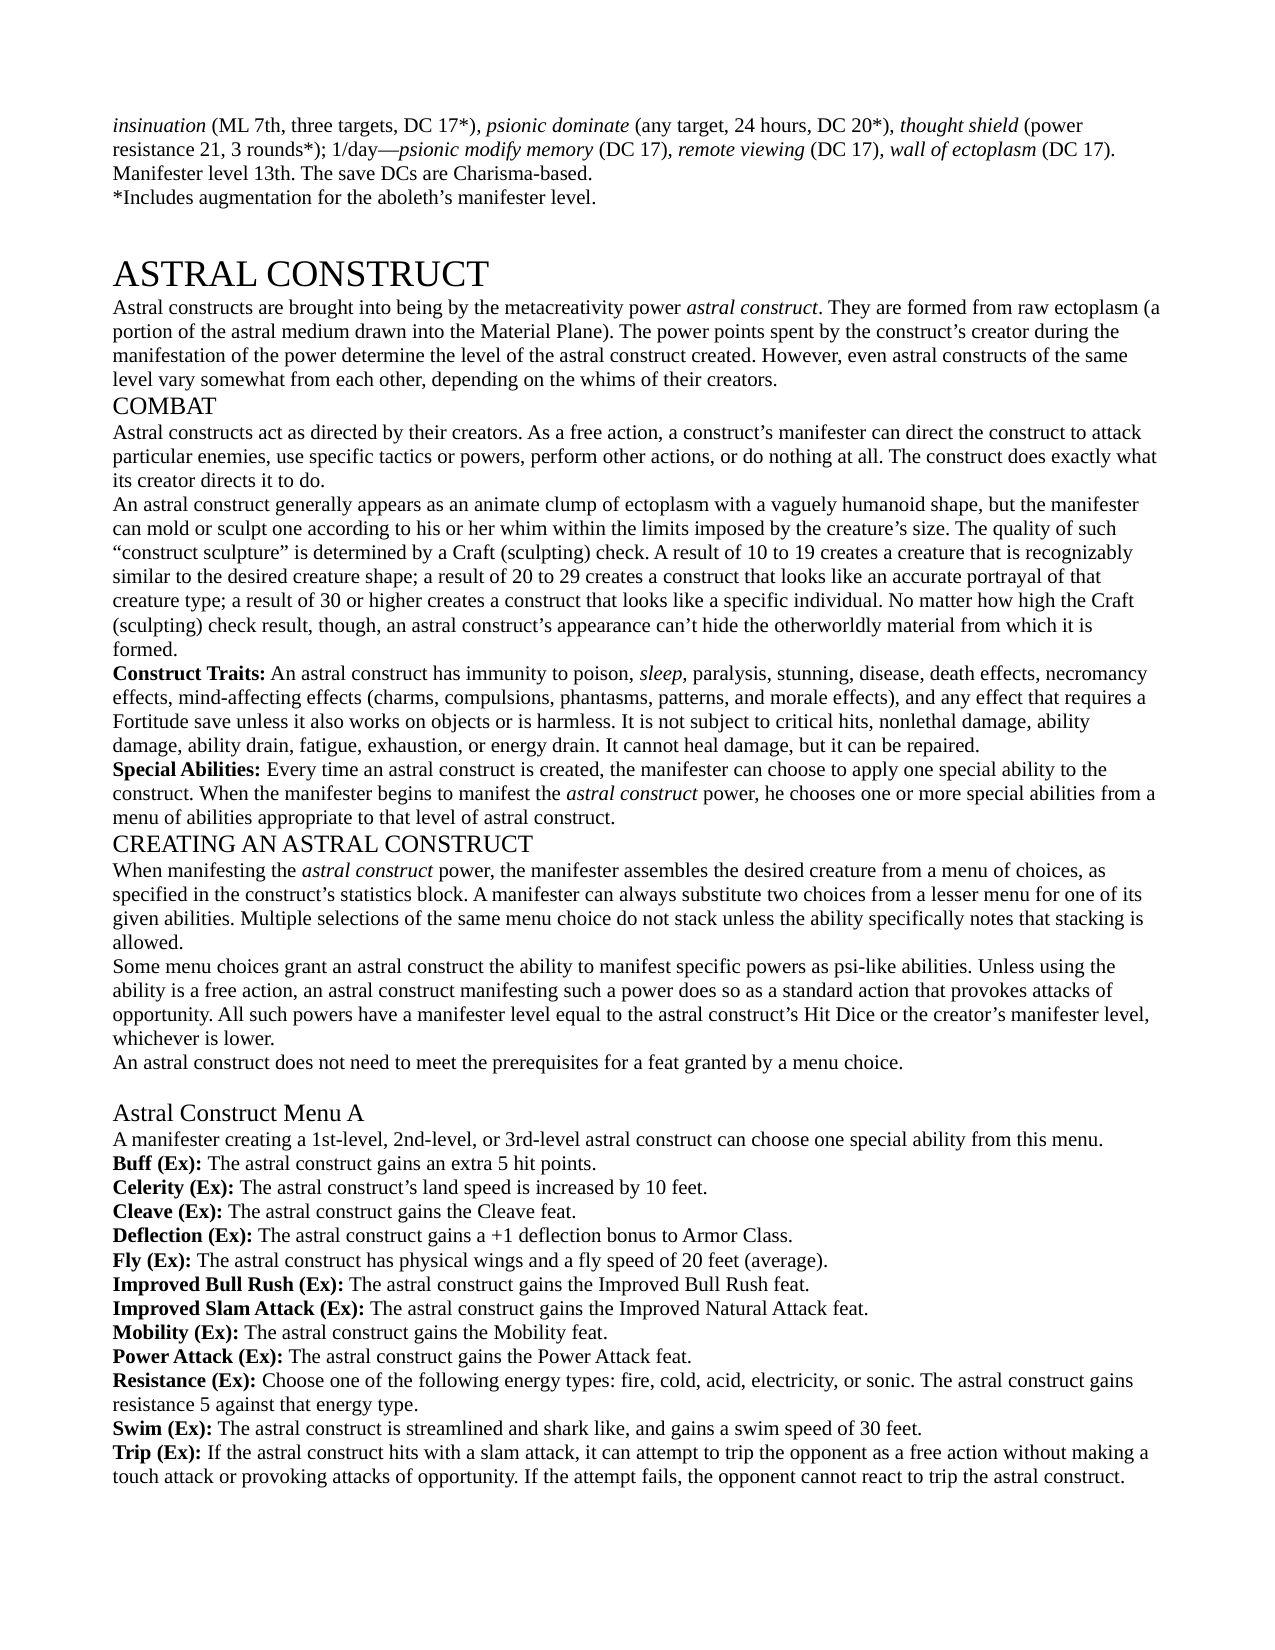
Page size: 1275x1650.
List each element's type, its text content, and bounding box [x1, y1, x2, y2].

text Some menu choices grant an astral construct the ability to manifest specific powers as psi-like abilities. Unless using the ability is a free action, an astral construct manifesting such a power does so as a standard action that provokes attacks of opportunity. All such powers have a manifester level equal to the astral construct’s Hit Dice or the creator’s manifester level, whichever is lower. [112, 954, 1162, 1050]
text Cleave (Ex): The astral construct gains the Cleave feat. [112, 1199, 1162, 1223]
text Manifester level 13th. The save DCs are Charisma-based. [112, 161, 1162, 185]
text Trip (Ex): If the astral construct hits with a slam attack, it can attempt to trip the opponent as a free action without making a touch attack or provoking attacks of opportunity. If the attempt fails, the opponent cannot react to trip the astral construct. [112, 1440, 1162, 1488]
text Construct Traits: An astral construct has immunity to poison, sleep, paralysis, stunning, disease, death effects, necromancy effects, mind-affecting effects (charms, compulsions, phantasms, patterns, and morale effects), and any effect that requires a Fortitude save unless it also works on objects or is harmless. It is not subject to critical hits, nonlethal damage, ability damage, ability drain, fatigue, exhaustion, or energy drain. It cannot heal damage, but it can be repaired. [112, 661, 1162, 757]
text Buff (Ex): The astral construct gains an extra 5 hit points. [112, 1151, 1162, 1175]
text Celerity (Ex): The astral construct’s land speed is increased by 10 feet. [112, 1175, 1162, 1199]
text Swim (Ex): The astral construct is streamlined and shark like, and gains a swim speed of 30 feet. [112, 1416, 1162, 1440]
text When manifesting the astral construct power, the manifester assembles the desired creature from a menu of choices, as specified in the construct’s statistics block. A manifester can always substitute two choices from a lesser menu for one of its given abilities. Multiple selections of the same menu choice do not stack unless the ability specifically notes that stacking is allowed. [112, 858, 1162, 954]
text *Includes augmentation for the aboleth’s manifester level. [112, 185, 1162, 209]
text Improved Slam Attack (Ex): The astral construct gains the Improved Natural Attack feat. [112, 1296, 1162, 1320]
text An astral construct generally appears as an animate clump of ectoplasm with a vaguely humanoid shape, but the manifester can mold or sculpt one according to his or her whim within the limits imposed by the creature’s size. The quality of such “construct sculpture” is determined by a Craft (sculpting) check. A result of 10 to 19 creates a creature that is recognizably similar to the desired creature shape; a result of 20 to 29 creates a construct that looks like an accurate portrayal of that creature type; a result of 30 or higher creates a construct that looks like a specific individual. No matter how high the Craft (sculpting) check result, though, an astral construct’s appearance can’t hide the otherworldly material from which it is formed. [112, 492, 1162, 661]
text Deflection (Ex): The astral construct gains a +1 deflection bonus to Armor Class. [112, 1223, 1162, 1247]
subtitle COMBAT [112, 391, 1162, 420]
subtitle CREATING AN ASTRAL CONSTRUCT [112, 829, 1162, 858]
text Mobility (Ex): The astral construct gains the Mobility feat. [112, 1320, 1162, 1344]
text insinuation (ML 7th, three targets, DC 17*), psionic dominate (any target, 24 hours, DC 20*), thought shield (power resistance 21, 3 rounds*); 1/day—psionic modify memory (DC 17), remote viewing (DC 17), wall of ectoplasm (DC 17). [112, 112, 1162, 161]
subtitle Astral Construct Menu A [112, 1098, 1162, 1127]
text Astral constructs act as directed by their creators. As a free action, a construct’s manifester can direct the construct to attack particular enemies, use specific tactics or powers, perform other actions, or do nothing at all. The construct does exactly what its creator directs it to do. [112, 420, 1162, 492]
text Fly (Ex): The astral construct has physical wings and a fly speed of 20 feet (average). [112, 1247, 1162, 1272]
text Resistance (Ex): Choose one of the following energy types: fire, cold, acid, electricity, or sonic. The astral construct gains resistance 5 against that energy type. [112, 1368, 1162, 1416]
text Special Abilities: Every time an astral construct is created, the manifester can choose to apply one special ability to the construct. When the manifester begins to manifest the astral construct power, he chooses one or more special abilities from a menu of abilities appropriate to that level of astral construct. [112, 757, 1162, 829]
text A manifester creating a 1st-level, 2nd-level, or 3rd-level astral construct can choose one special ability from this menu. [112, 1127, 1162, 1151]
text Astral constructs are brought into being by the metacreativity power astral construct. They are formed from raw ectoplasm (a portion of the astral medium drawn into the Material Plane). The power points spent by the construct’s creator during the manifestation of the power determine the level of the astral construct created. However, even astral constructs of the same level vary somewhat from each other, depending on the whims of their creators. [112, 295, 1162, 391]
text An astral construct does not need to meet the prerequisites for a feat granted by a menu choice. [112, 1050, 1162, 1074]
text Improved Bull Rush (Ex): The astral construct gains the Improved Bull Rush feat. [112, 1272, 1162, 1296]
text Power Attack (Ex): The astral construct gains the Power Attack feat. [112, 1344, 1162, 1368]
text ASTRAL CONSTRUCT [112, 252, 1162, 295]
